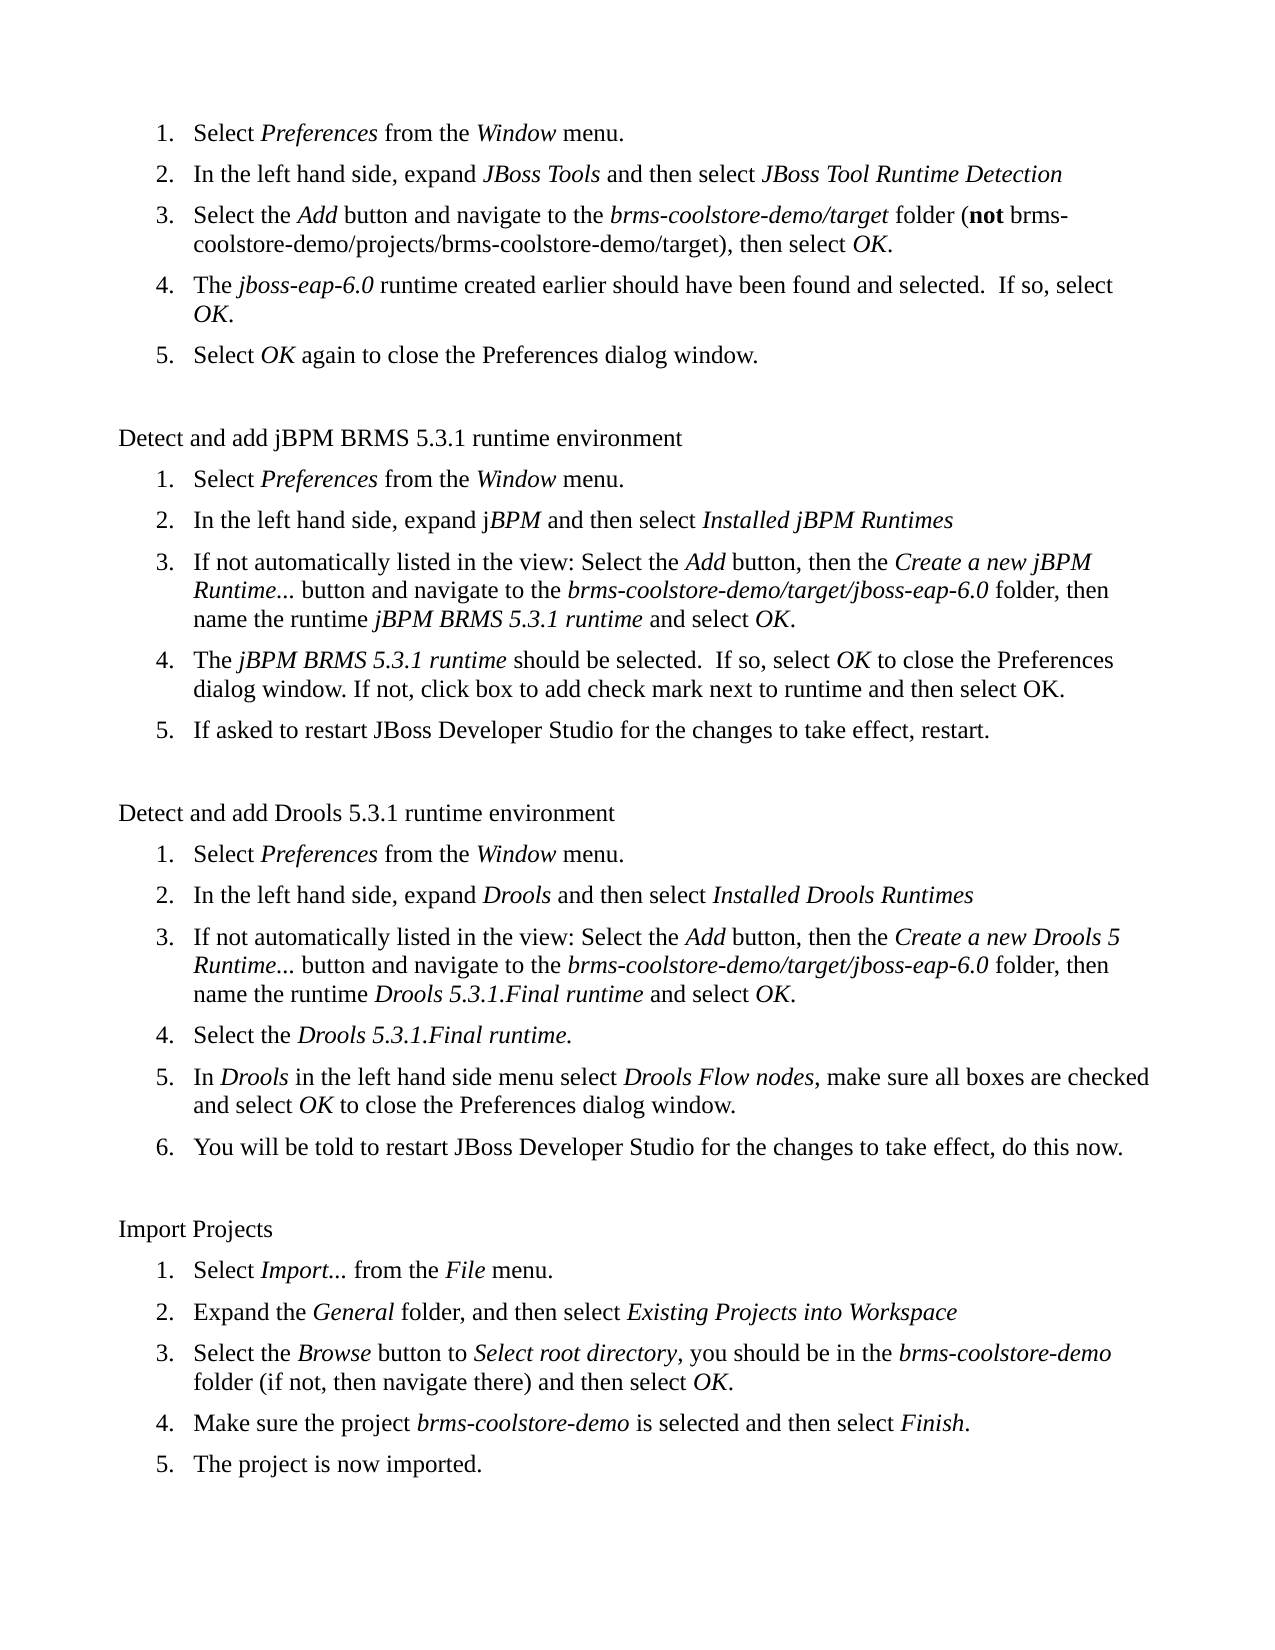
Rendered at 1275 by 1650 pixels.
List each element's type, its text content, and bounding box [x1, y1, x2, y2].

list The project is now imported. [156, 1449, 1157, 1478]
list Select Preferences from the Window menu. [156, 464, 1157, 493]
list You will be told to restart JBoss Developer Studio for the changes to take effect, do this now. [156, 1132, 1157, 1161]
list Make sure the project brms-coolstore-demo is selected and then select Finish. [156, 1408, 1157, 1437]
list If not automatically listed in the view: Select the Add button, then the Create a new jBPM Runtime... button and navigate to the brms-coolstore-demo/target/jboss-eap-6.0 folder, then name the runtime jBPM BRMS 5.3.1 runtime and select OK. [156, 547, 1157, 633]
list In the left hand side, expand jBPM and then select Installed jBPM Runtimes [156, 506, 1157, 534]
text Detect and add jBPM BRMS 5.3.1 runtime environment [118, 423, 1157, 452]
list Select OK again to close the Preferences dialog window. [156, 341, 1157, 369]
list Select the Add button and navigate to the brms-coolstore-demo/target folder (not brms-coolstore-demo/projects/brms-coolstore-demo/target), then select OK. [156, 201, 1157, 258]
list Expand the General folder, and then select Existing Projects into Workspace [156, 1297, 1157, 1326]
list Select Preferences from the Window menu. [156, 118, 1157, 147]
text Detect and add Drools 5.3.1 runtime environment [118, 798, 1157, 827]
list In the left hand side, expand Drools and then select Installed Drools Runtimes [156, 881, 1157, 909]
list The jBPM BRMS 5.3.1 runtime should be selected. If so, select OK to close the Preferences dialog window. If not, click box to add check mark next to runtime and then select OK. [156, 646, 1157, 703]
list In Drools in the left hand side menu select Drools Flow nodes, make sure all boxes are checked and select OK to close the Preferences dialog window. [156, 1062, 1157, 1119]
list Select Preferences from the Window menu. [156, 839, 1157, 868]
list The jboss-eap-6.0 runtime created earlier should have been found and selected. If so, select OK. [156, 271, 1157, 328]
list Select the Browse button to Select root directory, you should be in the brms-coolstore-demo folder (if not, then navigate there) and then select OK. [156, 1338, 1157, 1396]
text Import Projects [118, 1214, 1157, 1243]
list If asked to restart JBoss Developer Studio for the changes to take effect, restart. [156, 716, 1157, 744]
list If not automatically listed in the view: Select the Add button, then the Create a new Drools 5 Runtime... button and navigate to the brms-coolstore-demo/target/jboss-eap-6.0 folder, then name the runtime Drools 5.3.1.Final runtime and select OK. [156, 922, 1157, 1008]
list Select the Drools 5.3.1.Final runtime. [156, 1021, 1157, 1049]
list In the left hand side, expand JBoss Tools and then select JBoss Tool Runtime Detection [156, 159, 1157, 188]
list Select Import... from the File menu. [156, 1256, 1157, 1284]
